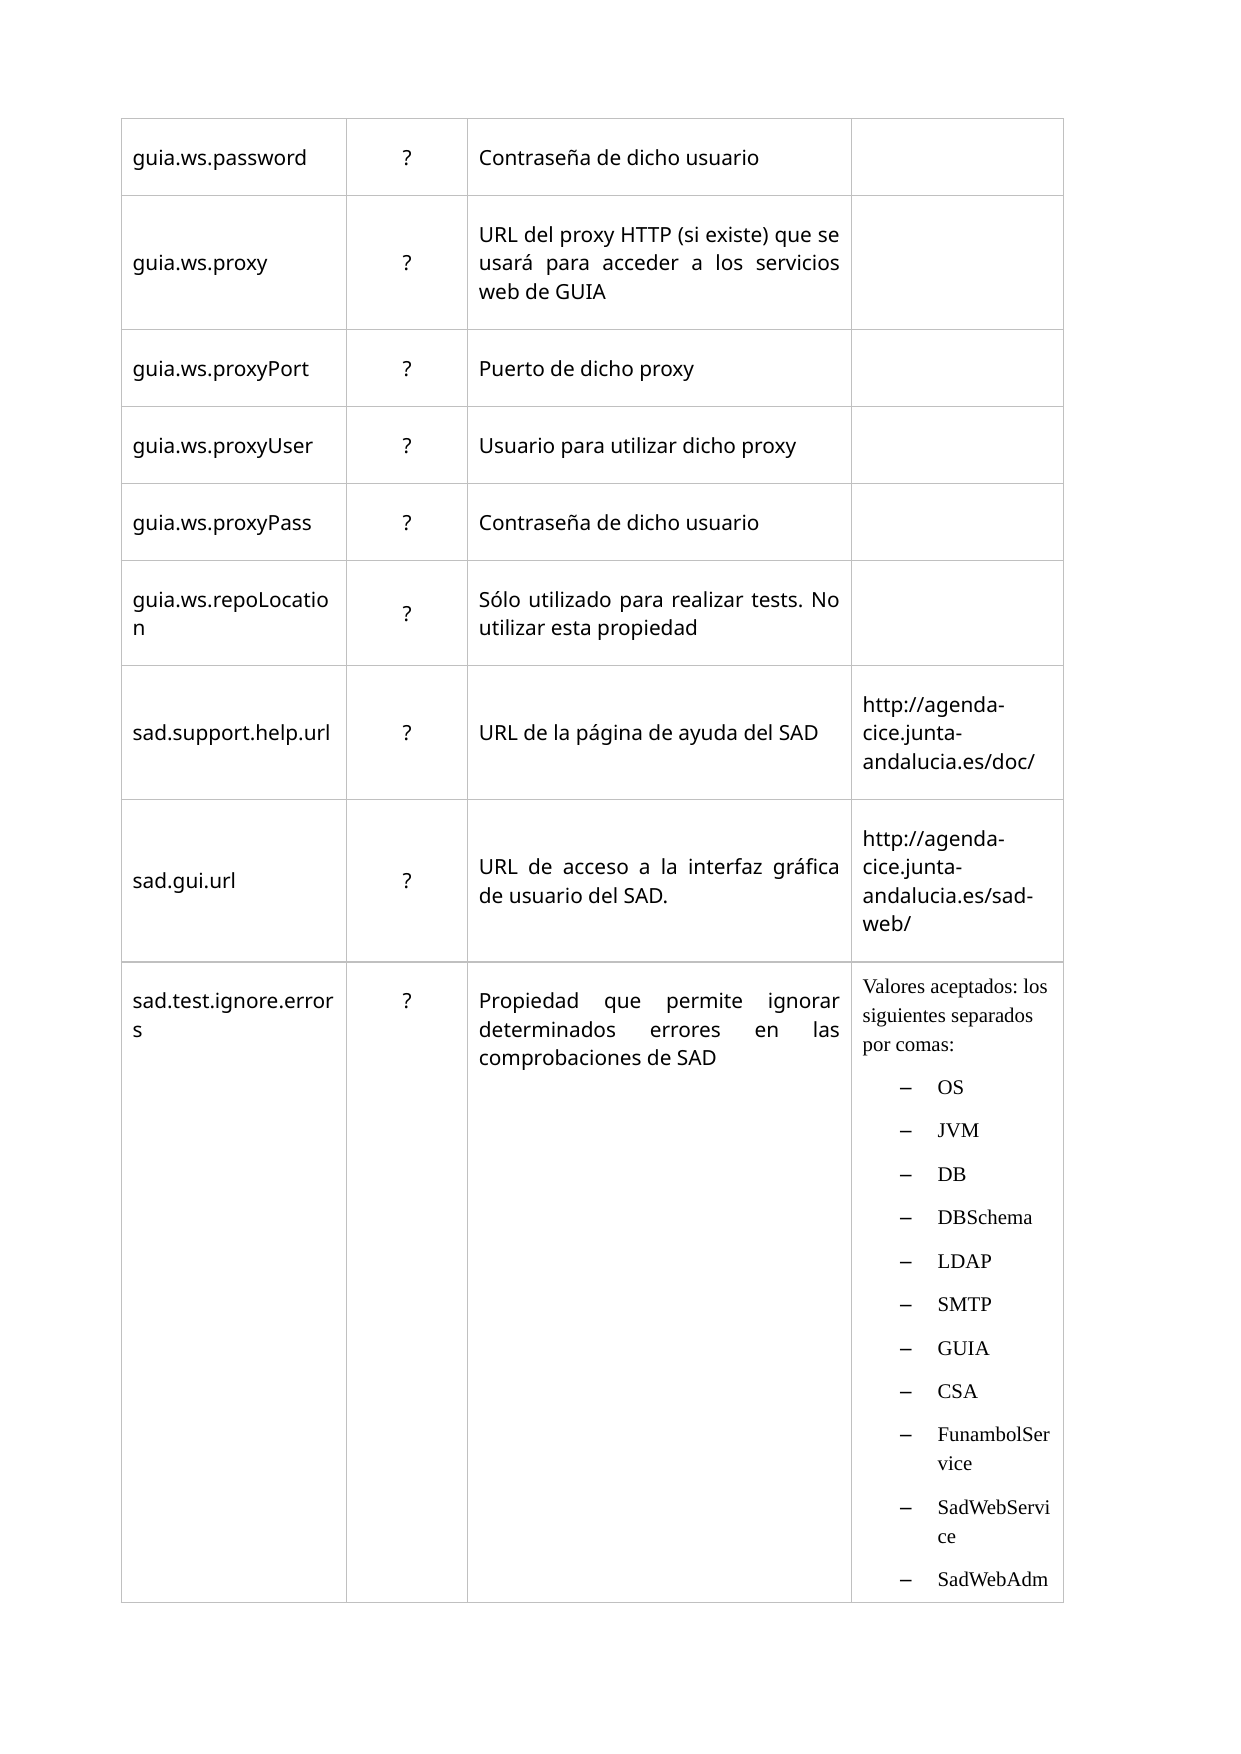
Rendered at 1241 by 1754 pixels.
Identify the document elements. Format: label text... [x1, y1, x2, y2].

table_cell Usuario para utilizar dicho proxy [468, 407, 851, 483]
table_cell ? [347, 800, 467, 961]
table_cell Valores aceptados: los siguientes separados por comas: OS JVM DB DBSchema LDAP SMTP GUIA CSA FunambolService SadWebService SadWebAdminService SadDavService SadCommService [852, 963, 1063, 1602]
table_cell http://agenda-cice.junta-andalucia.es/sad-web/ [852, 800, 1063, 961]
table_cell guia.ws.proxyPort [122, 330, 346, 406]
table_cell Contraseña de dicho usuario [468, 119, 851, 195]
table_cell sad.gui.url [122, 800, 346, 961]
table_cell guia.ws.password [122, 119, 346, 195]
table_cell ? [347, 666, 467, 799]
table_cell Propiedad que permite ignorar determinados errores en las comprobaciones de SAD [468, 963, 851, 1602]
table_cell http://agenda-cice.junta-andalucia.es/doc/ [852, 666, 1063, 799]
table_cell ? [347, 407, 467, 483]
table_cell guia.ws.proxy [122, 196, 346, 329]
table_cell [852, 484, 1063, 560]
table_cell [852, 330, 1063, 406]
table_cell guia.ws.repoLocation [122, 561, 346, 665]
table_cell [852, 561, 1063, 665]
table_cell ? [347, 330, 467, 406]
table_cell guia.ws.proxyUser [122, 407, 346, 483]
table_cell ? [347, 484, 467, 560]
table_cell [852, 196, 1063, 329]
table_cell ? [347, 561, 467, 665]
table_cell URL de la página de ayuda del SAD [468, 666, 851, 799]
table_cell [852, 407, 1063, 483]
table_cell Contraseña de dicho usuario [468, 484, 851, 560]
table_cell ? [347, 196, 467, 329]
table_cell sad.support.help.url [122, 666, 346, 799]
table_cell [852, 119, 1063, 195]
table_cell sad.test.ignore.errors [122, 963, 346, 1602]
table_cell URL del proxy HTTP (si existe) que se usará para acceder a los servicios web de GUIA [468, 196, 851, 329]
table_cell Sólo utilizado para realizar tests. No utilizar esta propiedad [468, 561, 851, 665]
table_cell Puerto de dicho proxy [468, 330, 851, 406]
table_cell guia.ws.proxyPass [122, 484, 346, 560]
table_cell ? [347, 963, 467, 1602]
table_cell ? [347, 119, 467, 195]
table_cell URL de acceso a la interfaz gráfica de usuario del SAD. [468, 800, 851, 961]
